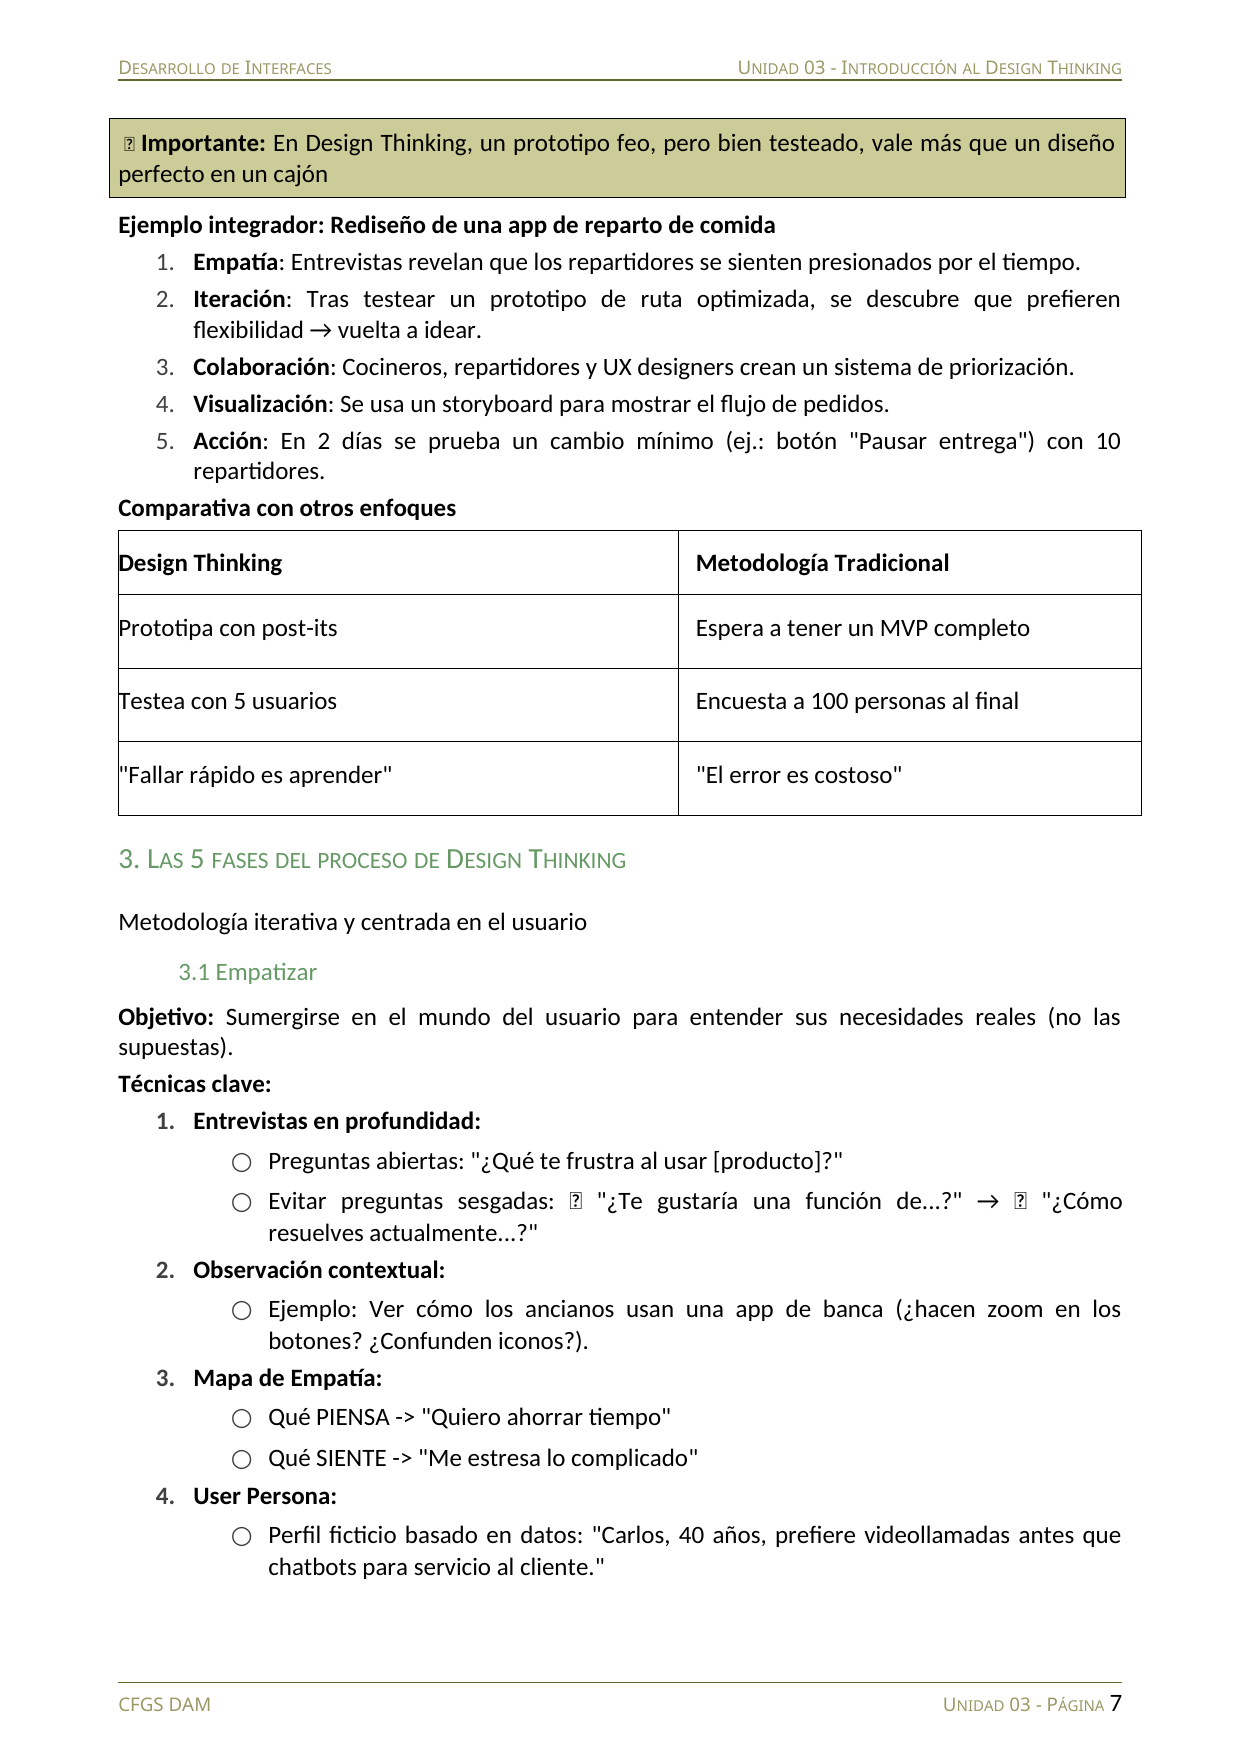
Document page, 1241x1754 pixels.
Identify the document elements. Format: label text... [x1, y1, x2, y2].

list Mapa de Empatía: [156, 1362, 1122, 1392]
text Metodología iterativa y centrada en el usuario [118, 906, 1122, 937]
list Colaboración: Cocineros, repartidores y UX designers crean un sistema de priorización. [156, 351, 1122, 382]
list Qué PIENSA -> "Quiero ahorrar tiempo" [231, 1399, 1122, 1433]
list Acción: En 2 días se prueba un cambio mínimo (ej.: botón "Pausar entrega") con 10 repartidores. [156, 425, 1122, 486]
list Ejemplo: Ver cómo los ancianos usan una app de banca (¿hacen zoom en los botones? ¿Confunden iconos?). [231, 1291, 1122, 1356]
table_cell Prototipa con post-its [119, 595, 678, 668]
table_header Metodología Tradicional [679, 531, 1141, 594]
text 📖 Importante: En Design Thinking, un prototipo feo, pero bien testeado, vale más que un diseño perfecto en un cajón [110, 119, 1125, 197]
list Preguntas abiertas: "¿Qué te frustra al usar [producto]?" [231, 1142, 1122, 1176]
text Ejemplo integrador: Rediseño de una app de reparto de comida [118, 209, 1122, 240]
table_cell "Fallar rápido es aprender" [119, 742, 678, 815]
list User Persona: [156, 1480, 1122, 1511]
subtitle 3.1 Empatizar [178, 956, 1122, 986]
list Empatía: Entrevistas revelan que los repartidores se sienten presionados por el tiempo. [156, 247, 1122, 277]
subtitle 3. Las 5 fases del proceso de Design Thinking [118, 841, 1122, 876]
list Visualización: Se usa un storyboard para mostrar el flujo de pedidos. [156, 388, 1122, 418]
list Iteración: Tras testear un prototipo de ruta optimizada, se descubre que prefieren flexibilidad → vuelta a idear. [156, 283, 1122, 344]
text Objetivo: Sumergirse en el mundo del usuario para entender sus necesidades reales (no las supuestas). [118, 1001, 1122, 1062]
list Perfil ficticio basado en datos: "Carlos, 40 años, prefiere videollamadas antes que chatbots para servicio al cliente." [231, 1517, 1122, 1582]
list Entrevistas en profundidad: [156, 1105, 1122, 1136]
table_cell Encuesta a 100 personas al final [679, 669, 1141, 741]
list Observación contextual: [156, 1254, 1122, 1284]
list Evitar preguntas sesgadas: ❌ "¿Te gustaría una función de...?" → ✅ "¿Cómo resuelves actualmente...?" [231, 1183, 1122, 1247]
text Técnicas clave: [118, 1068, 1122, 1099]
list Qué SIENTE -> "Me estresa lo complicado" [231, 1439, 1122, 1473]
table_cell "El error es costoso" [679, 742, 1141, 815]
table_cell Espera a tener un MVP completo [679, 595, 1141, 668]
text Comparativa con otros enfoques [118, 492, 1122, 523]
table_cell Testea con 5 usuarios [119, 669, 678, 741]
table_header Design Thinking [119, 531, 678, 594]
